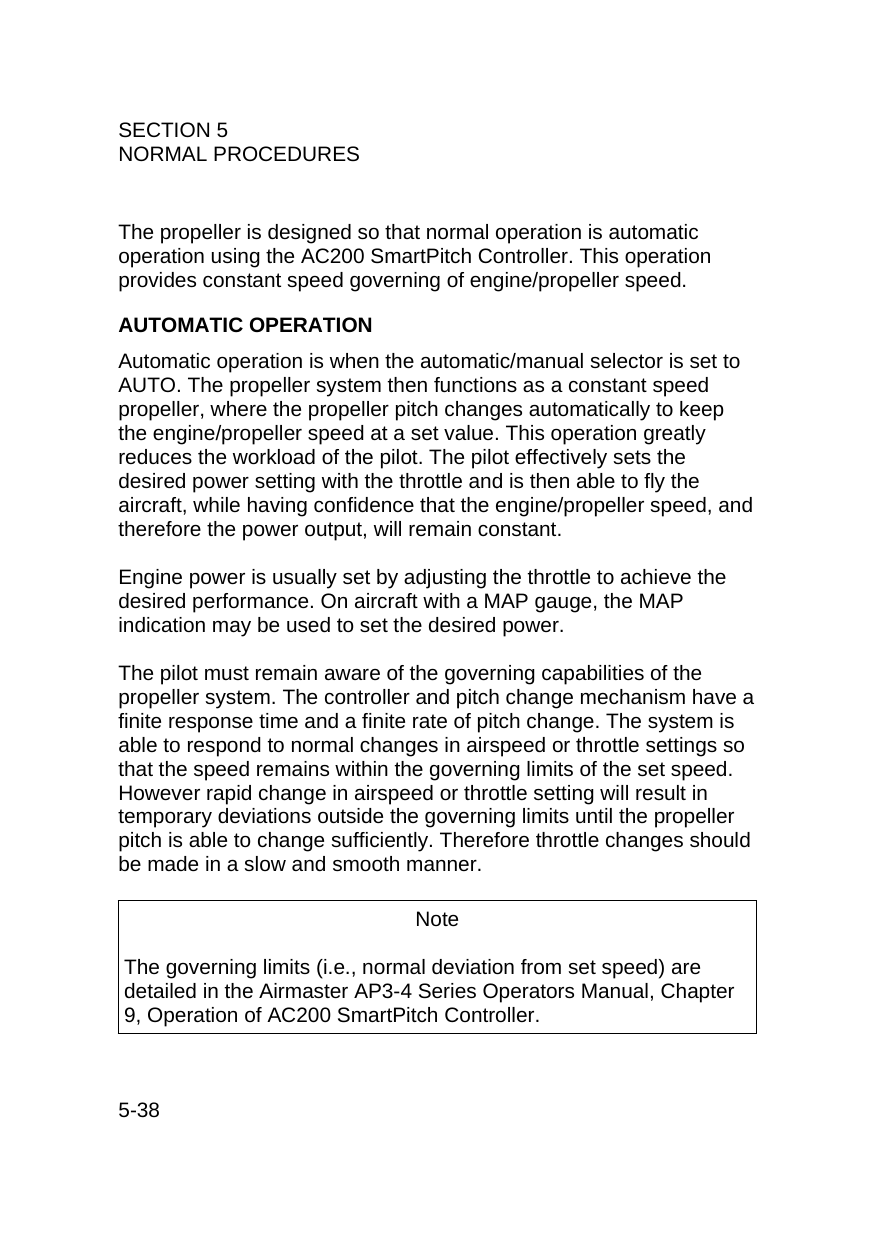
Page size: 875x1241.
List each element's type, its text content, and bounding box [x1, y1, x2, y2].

text Automatic operation is when the automatic/manual selector is set to AUTO. The propeller system then functions as a constant speed propeller, where the propeller pitch changes automatically to keep the engine/propeller speed at a set value. This operation greatly reduces the workload of the pilot. The pilot effectively sets the desired power setting with the throttle and is then able to fly the aircraft, while having confidence that the engine/propeller speed, and therefore the power output, will remain constant. [118, 349, 756, 541]
text The pilot must remain aware of the governing capabilities of the propeller system. The controller and pitch change mechanism have a finite response time and a finite rate of pitch change. The system is able to respond to normal changes in airspeed or throttle settings so that the speed remains within the governing limits of the set speed. However rapid change in airspeed or throttle setting will result in temporary deviations outside the governing limits until the propeller pitch is able to change sufficiently. Therefore throttle changes should be made in a slow and smooth manner. [118, 661, 756, 876]
text The propeller is designed so that normal operation is automatic operation using the AC200 SmartPitch Controller. This operation provides constant speed governing of engine/propeller speed. [118, 220, 756, 292]
text Engine power is usually set by adjusting the throttle to achieve the desired performance. On aircraft with a MAP gauge, the MAP indication may be used to set the desired power. [118, 565, 756, 637]
subtitle AUTOMATIC OPERATION [118, 313, 756, 337]
table_header Note The governing limits (i.e., normal deviation from set speed) are detailed in the Airmaster AP3-4 Series Operators Manual, Chapter 9, Operation of AC200 SmartPitch Controller. [119, 901, 756, 1032]
